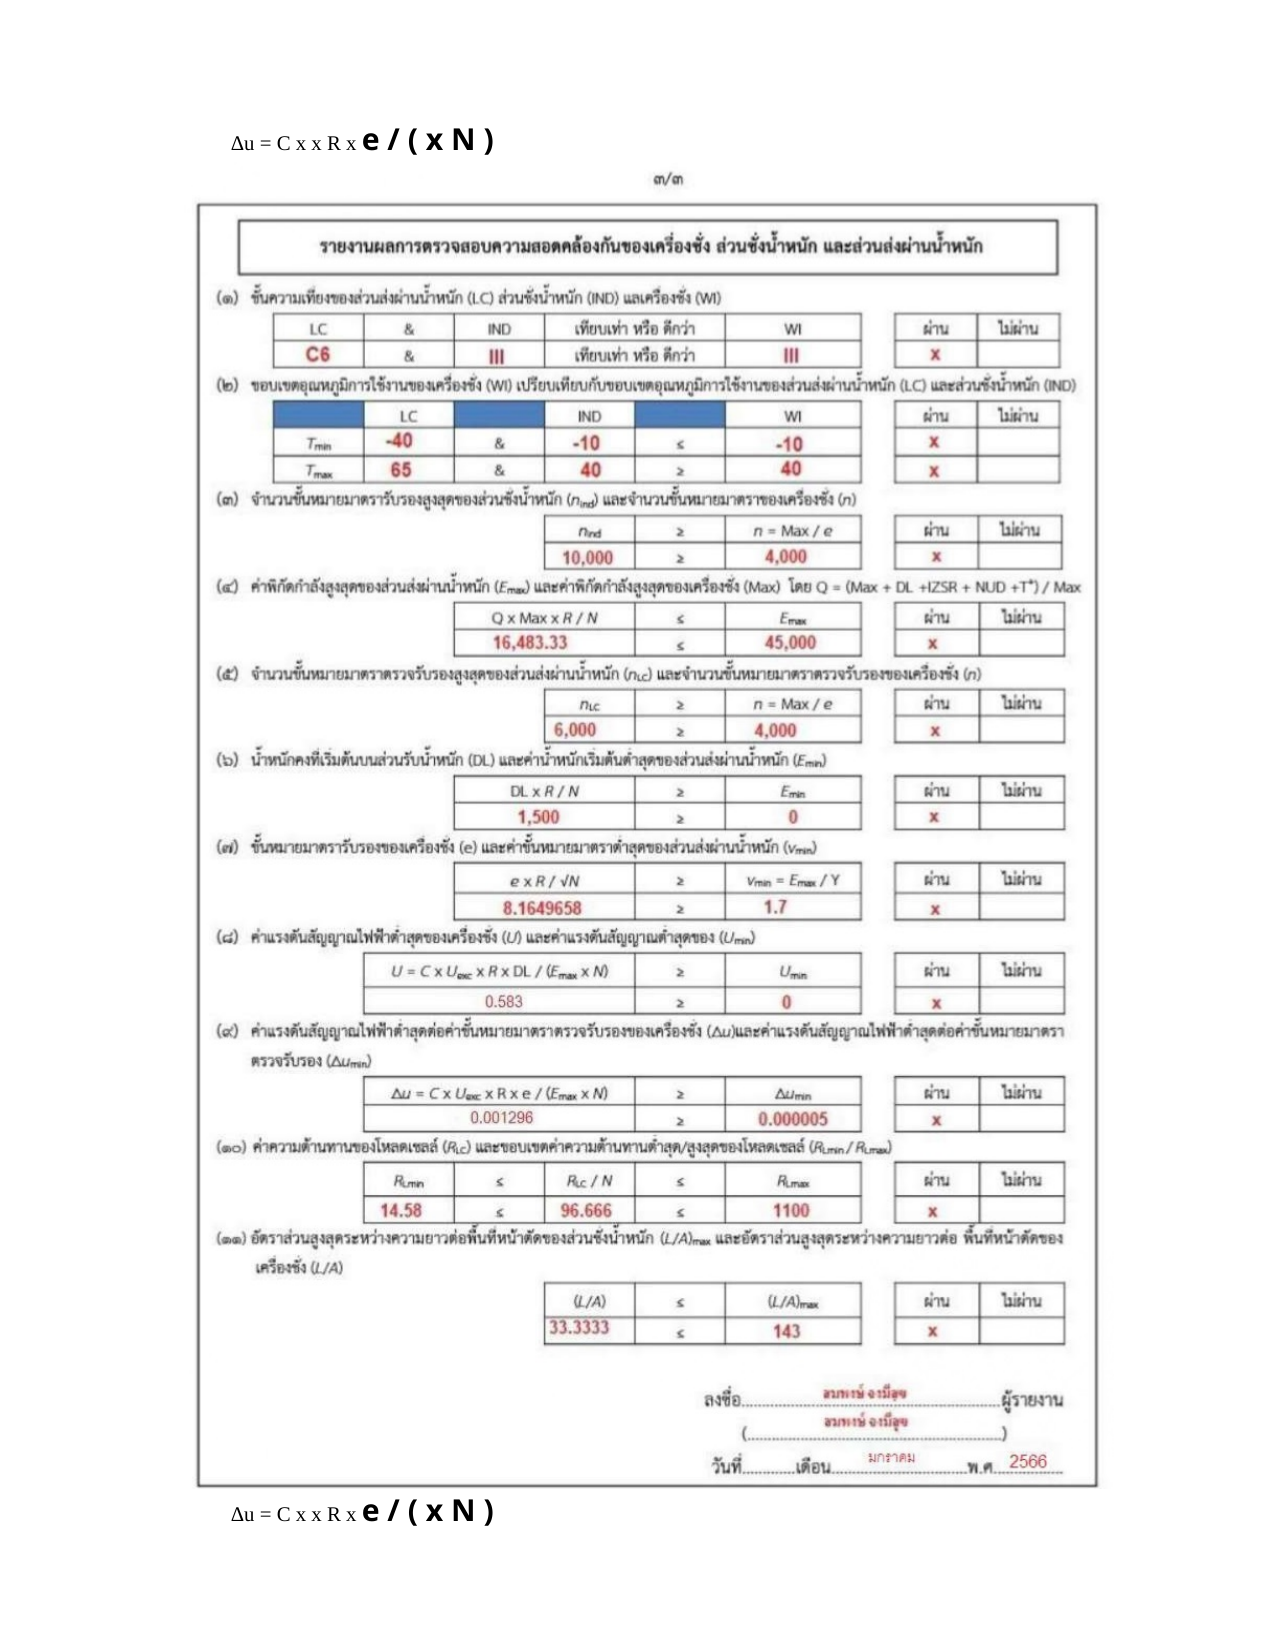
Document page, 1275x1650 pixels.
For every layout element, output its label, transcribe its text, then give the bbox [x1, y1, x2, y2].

picture [184, 162, 1115, 1489]
list Δu = C x x R x e / ( x N ) [193, 118, 1157, 159]
list Δu = C x x R x e / ( x N ) [193, 159, 1157, 1530]
